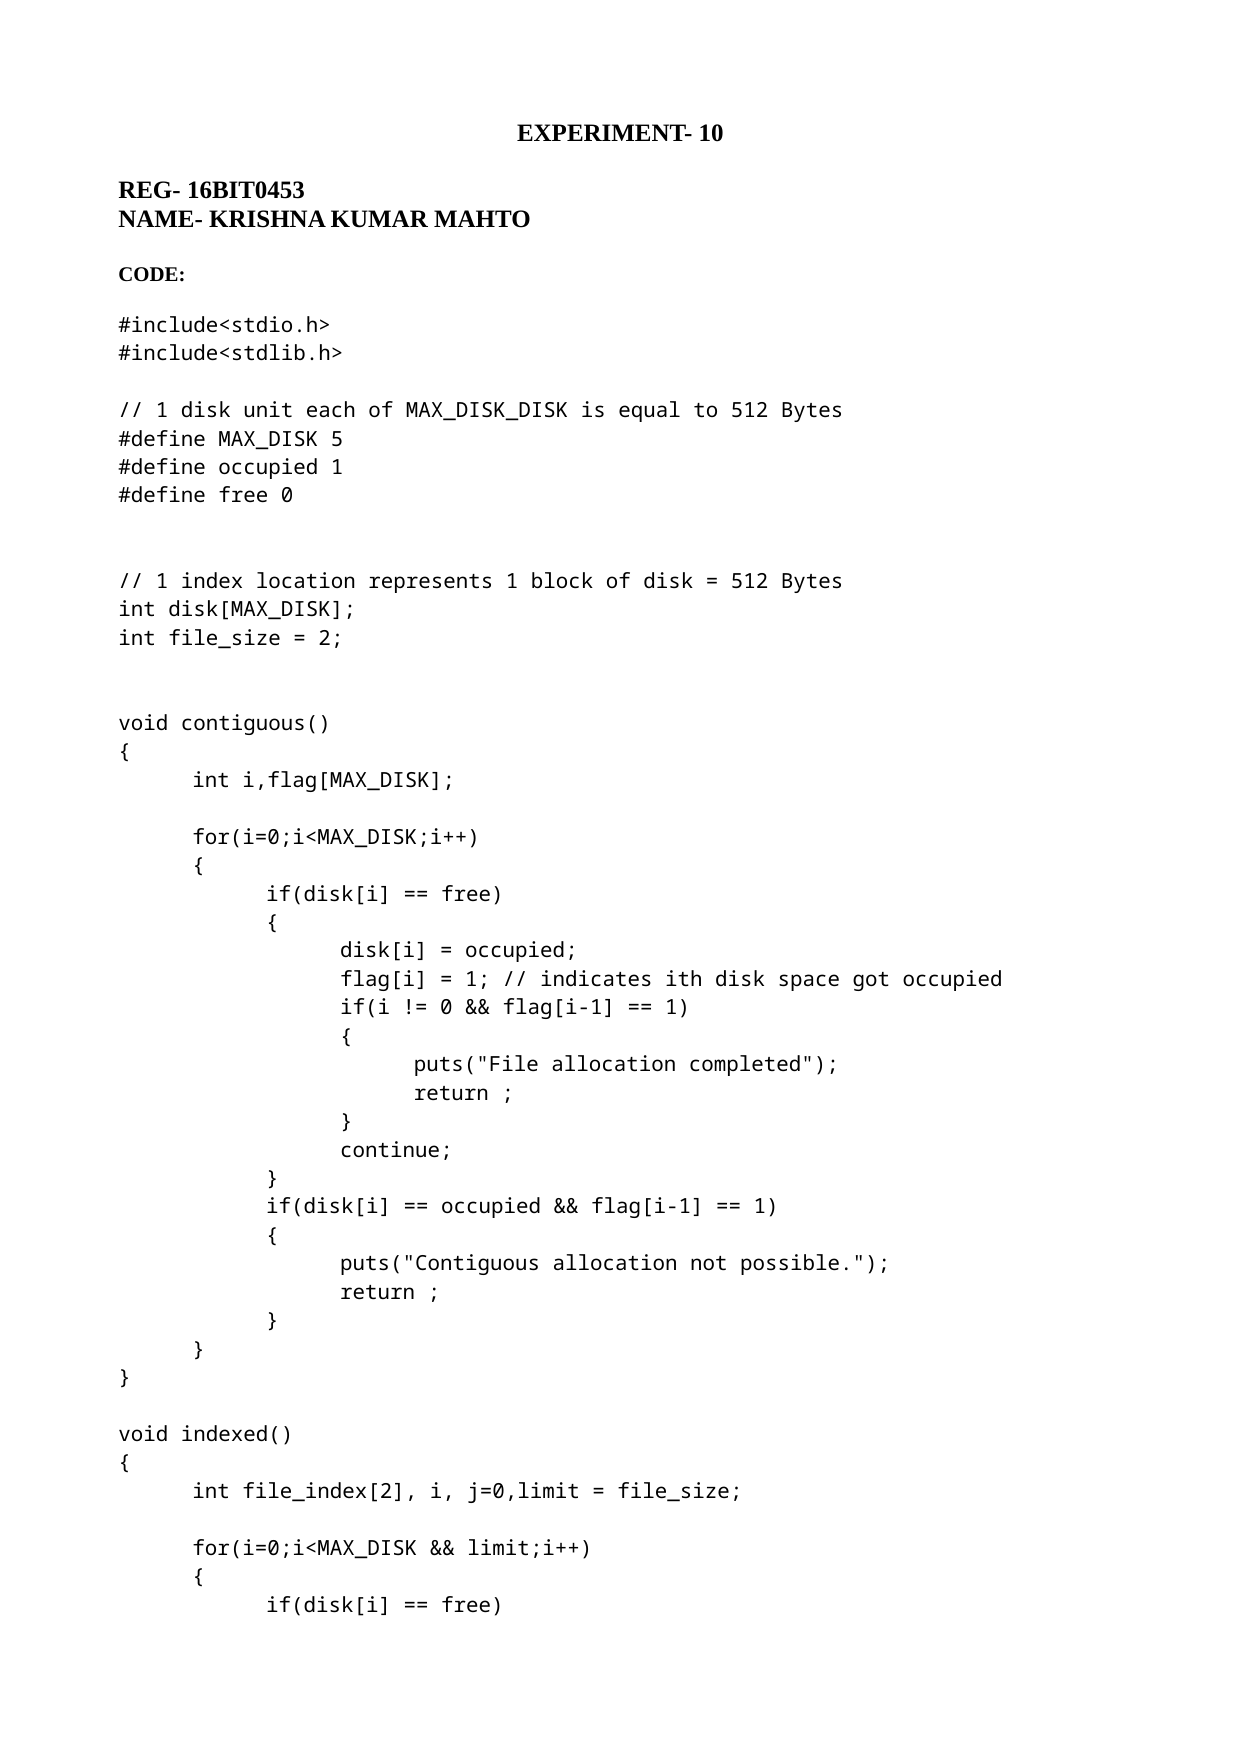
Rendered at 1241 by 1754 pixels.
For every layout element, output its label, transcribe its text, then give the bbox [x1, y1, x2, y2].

text int disk[MAX_DISK]; [118, 594, 1122, 623]
text flag[i] = 1; // indicates ith disk space got occupied [118, 964, 1122, 992]
text disk[i] = occupied; [118, 936, 1122, 964]
text #include<stdio.h> [118, 310, 1122, 338]
text if(disk[i] == occupied && flag[i-1] == 1) [118, 1192, 1122, 1220]
text puts("File allocation completed"); [118, 1049, 1122, 1078]
text if(disk[i] == free) [118, 879, 1122, 907]
text puts("Contiguous allocation not possible."); [118, 1248, 1122, 1277]
text if(disk[i] == free) [118, 1590, 1122, 1618]
text { [118, 1447, 1122, 1476]
text CODE: [118, 262, 1122, 286]
text { [118, 907, 1122, 936]
text { [118, 850, 1122, 879]
text // 1 index location represents 1 block of disk = 512 Bytes [118, 566, 1122, 594]
text { [118, 1021, 1122, 1049]
text return ; [118, 1078, 1122, 1106]
text } [118, 1334, 1122, 1362]
text #define occupied 1 [118, 452, 1122, 481]
text int file_size = 2; [118, 623, 1122, 651]
text } [118, 1106, 1122, 1135]
text { [118, 1220, 1122, 1248]
text // 1 disk unit each of MAX_DISK_DISK is equal to 512 Bytes [118, 395, 1122, 424]
text } [118, 1305, 1122, 1334]
text } [118, 1362, 1122, 1391]
text if(i != 0 && flag[i-1] == 1) [118, 992, 1122, 1021]
text void indexed() [118, 1419, 1122, 1447]
text for(i=0;i<MAX_DISK && limit;i++) [118, 1533, 1122, 1561]
text int i,flag[MAX_DISK]; [118, 765, 1122, 793]
text int file_index[2], i, j=0,limit = file_size; [118, 1476, 1122, 1504]
text EXPERIMENT- 10 [118, 118, 1122, 147]
text return ; [118, 1277, 1122, 1305]
text NAME- KRISHNA KUMAR MAHTO [118, 204, 1122, 233]
text } [118, 1163, 1122, 1192]
text continue; [118, 1135, 1122, 1163]
text { [118, 1561, 1122, 1590]
text void contiguous() [118, 708, 1122, 737]
text #include<stdlib.h> [118, 338, 1122, 367]
text #define MAX_DISK 5 [118, 424, 1122, 452]
text #define free 0 [118, 481, 1122, 509]
text { [118, 737, 1122, 765]
text REG- 16BIT0453 [118, 176, 1122, 204]
text for(i=0;i<MAX_DISK;i++) [118, 822, 1122, 850]
